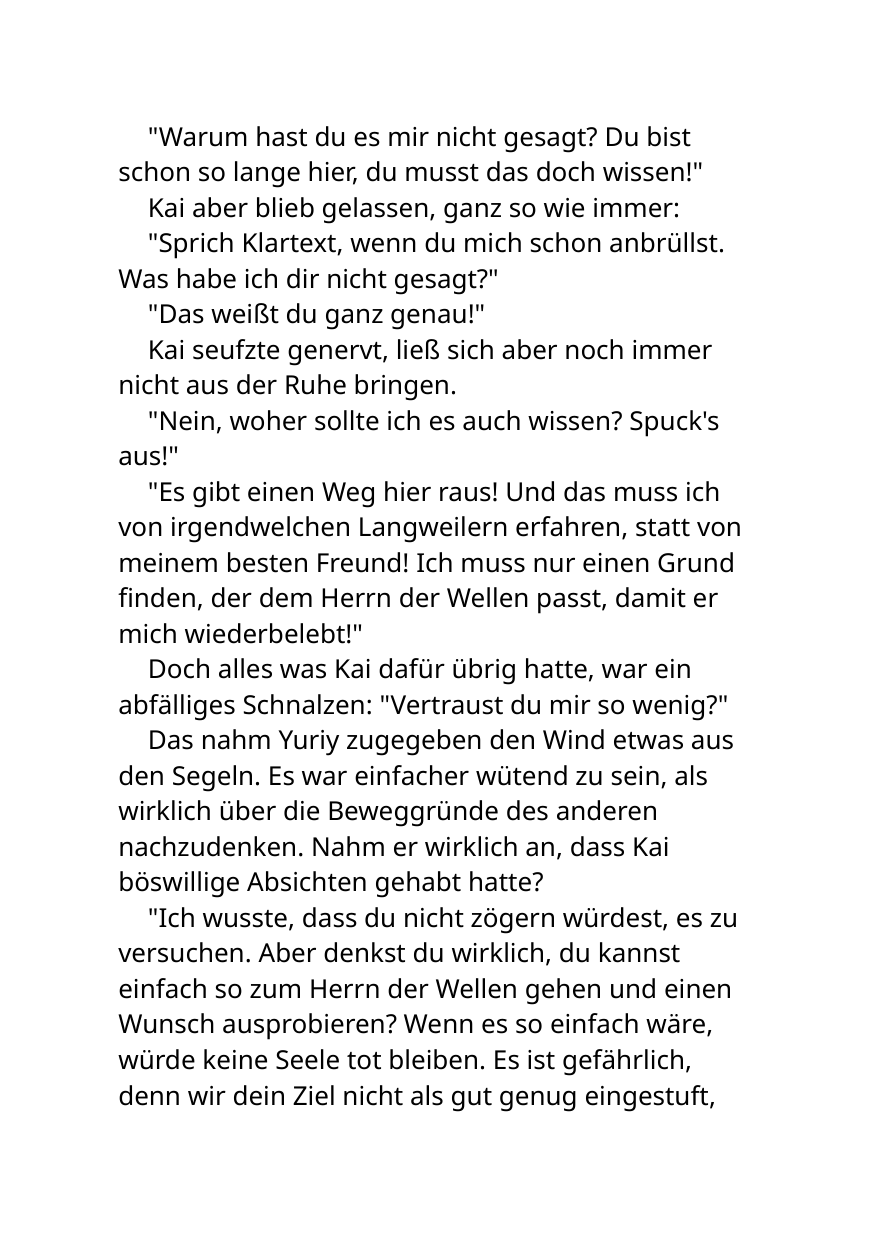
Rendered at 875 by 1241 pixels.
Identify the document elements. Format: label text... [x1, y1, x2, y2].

text Das nahm Yuriy zugegeben den Wind etwas aus den Segeln. Es war einfacher wütend zu sein, als wirklich über die Beweggründe des anderen nachzudenken. Nahm er wirklich an, dass Kai böswillige Absichten gehabt hatte? [118, 722, 756, 899]
text "Ich wusste, dass du nicht zögern würdest, es zu versuchen. Aber denkst du wirklich, du kannst einfach so zum Herrn der Wellen gehen und einen Wunsch ausprobieren? Wenn es so einfach wäre, würde keine Seele tot bleiben. Es ist gefährlich, denn wir dein Ziel nicht als gut genug eingestuft, [118, 899, 756, 1113]
text Kai seufzte genervt, ließ sich aber noch immer nicht aus der Ruhe bringen. [118, 331, 756, 402]
text "Nein, woher sollte ich es auch wissen? Spuck's aus!" [118, 402, 756, 473]
text Doch alles was Kai dafür übrig hatte, war ein abfälliges Schnalzen: "Vertraust du mir so wenig?" [118, 651, 756, 722]
text "Es gibt einen Weg hier raus! Und das muss ich von irgendwelchen Langweilern erfahren, statt von meinem besten Freund! Ich muss nur einen Grund finden, der dem Herrn der Wellen passt, damit er mich wiederbelebt!" [118, 473, 756, 651]
text "Das weißt du ganz genau!" [118, 296, 756, 331]
text "Sprich Klartext, wenn du mich schon anbrüllst. Was habe ich dir nicht gesagt?" [118, 225, 756, 296]
text "Warum hast du es mir nicht gesagt? Du bist schon so lange hier, du musst das doch wissen!" [118, 118, 756, 189]
text Kai aber blieb gelassen, ganz so wie immer: [118, 189, 756, 225]
